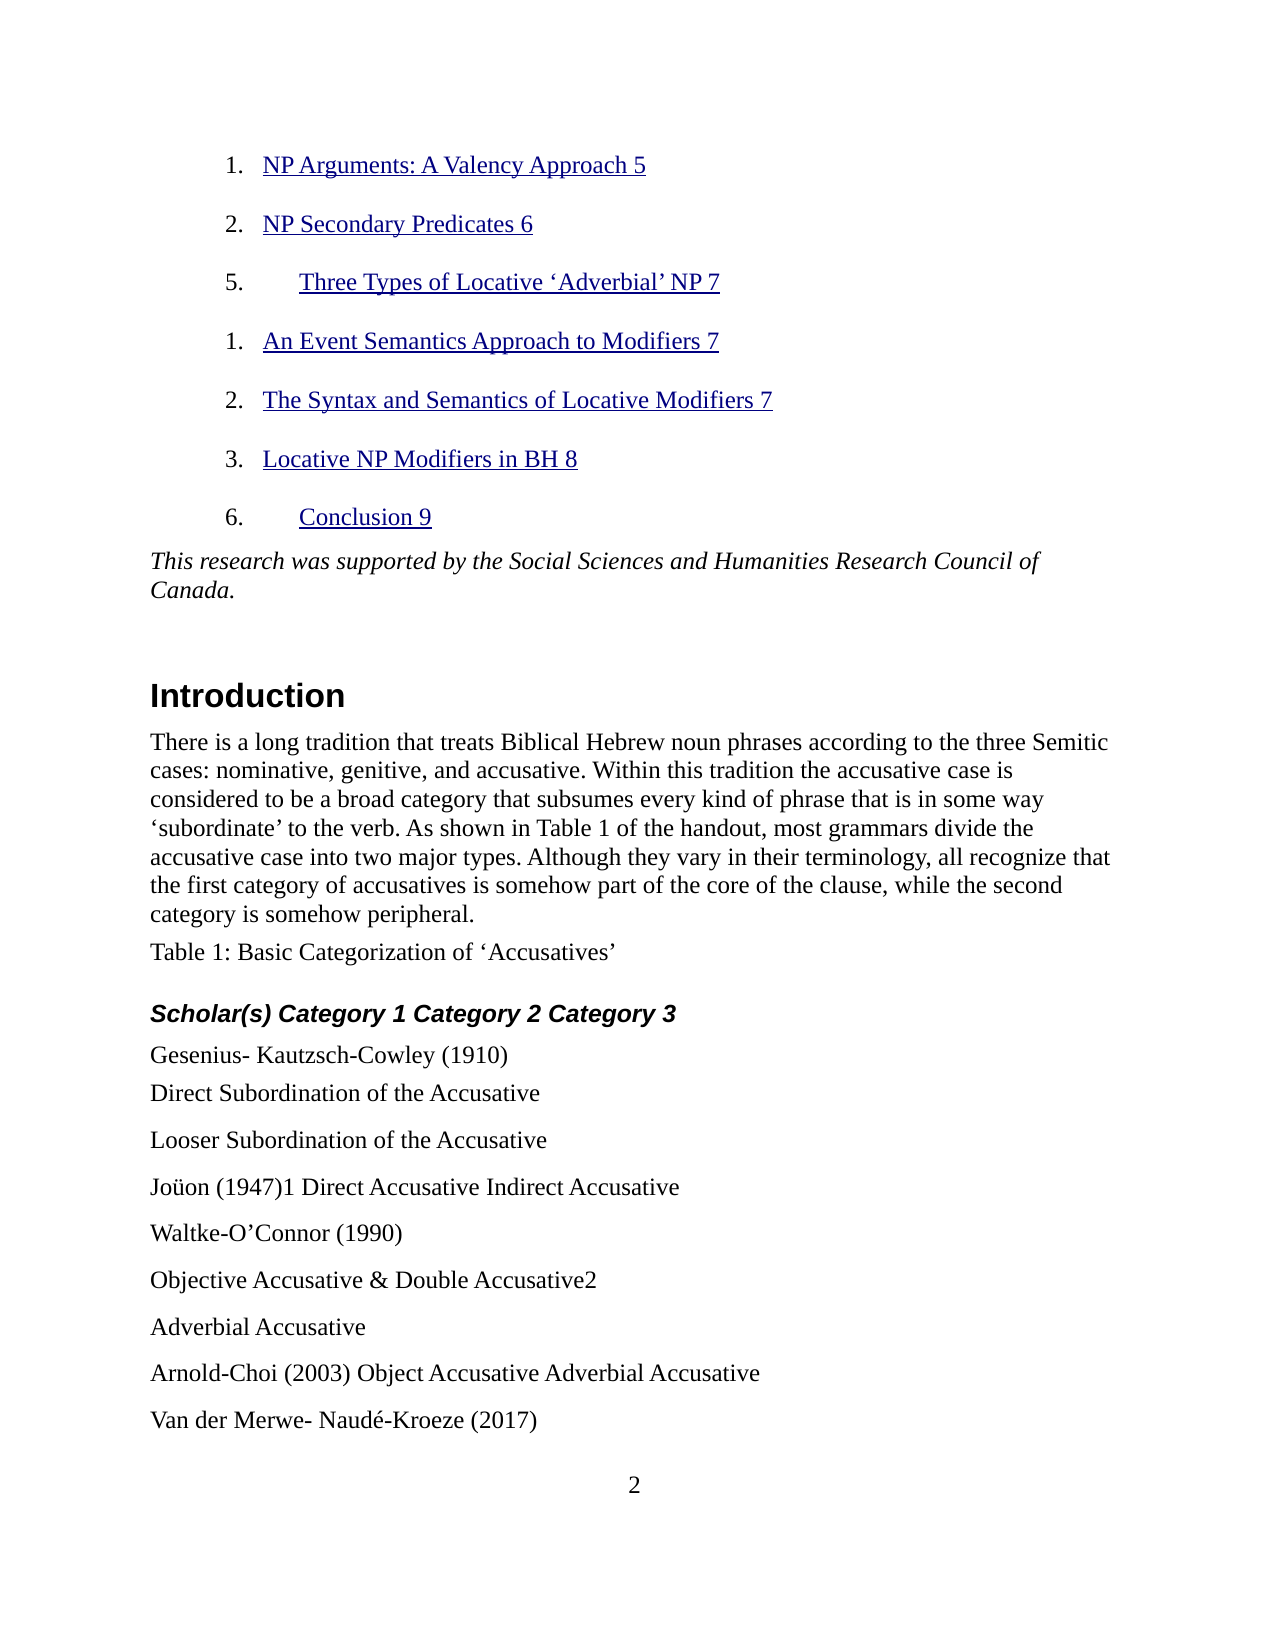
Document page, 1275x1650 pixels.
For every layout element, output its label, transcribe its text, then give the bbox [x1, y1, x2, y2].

subtitle Scholar(s) Category 1 Category 2 Category 3 [150, 999, 1125, 1028]
text Gesenius- Kautzsch-Cowley (1910) [150, 1041, 1125, 1069]
text Table 1: Basic Categorization of ‘Accusatives’ [150, 937, 1125, 966]
text Arnold-Choi (2003) Object Accusative Adverbial Accusative [150, 1358, 1125, 1387]
list NP Secondary Predicates 6 [225, 209, 1125, 237]
list The Syntax and Semantics of Locative Modifiers 7 [225, 385, 1125, 414]
subtitle Introduction [150, 675, 1125, 714]
list NP Arguments: A Valency Approach 5 [225, 150, 1125, 179]
text Direct Subordination of the Accusative [150, 1078, 1125, 1107]
list Locative NP Modifiers in BH 8 [225, 444, 1125, 472]
text This research was supported by the Social Sciences and Humanities Research Council of Canada. [150, 546, 1125, 604]
list An Event Semantics Approach to Modifiers 7 [225, 326, 1125, 355]
text Waltke-O’Connor (1990) [150, 1218, 1125, 1247]
text Adverbial Accusative [150, 1312, 1125, 1340]
list Conclusion 9 [225, 502, 1125, 531]
text There is a long tradition that treats Biblical Hebrew noun phrases according to the three Semitic cases: nominative, genitive, and accusative. Within this tradition the accusative case is considered to be a broad category that subsumes every kind of phrase that is in some way ‘subordinate’ to the verb. As shown in Table 1 of the handout, most grammars divide the accusative case into two major types. Although they vary in their terminology, all recognize that the first category of accusatives is somehow part of the core of the clause, while the second category is somehow peripheral. [150, 727, 1125, 928]
text Joüon (1947)1 Direct Accusative Indirect Accusative [150, 1172, 1125, 1200]
list Three Types of Locative ‘Adverbial’ NP 7 [225, 267, 1125, 296]
text Looser Subordination of the Accusative [150, 1125, 1125, 1154]
text Van der Merwe- Naudé-Kroeze (2017) [150, 1405, 1125, 1434]
text Objective Accusative & Double Accusative2 [150, 1265, 1125, 1294]
